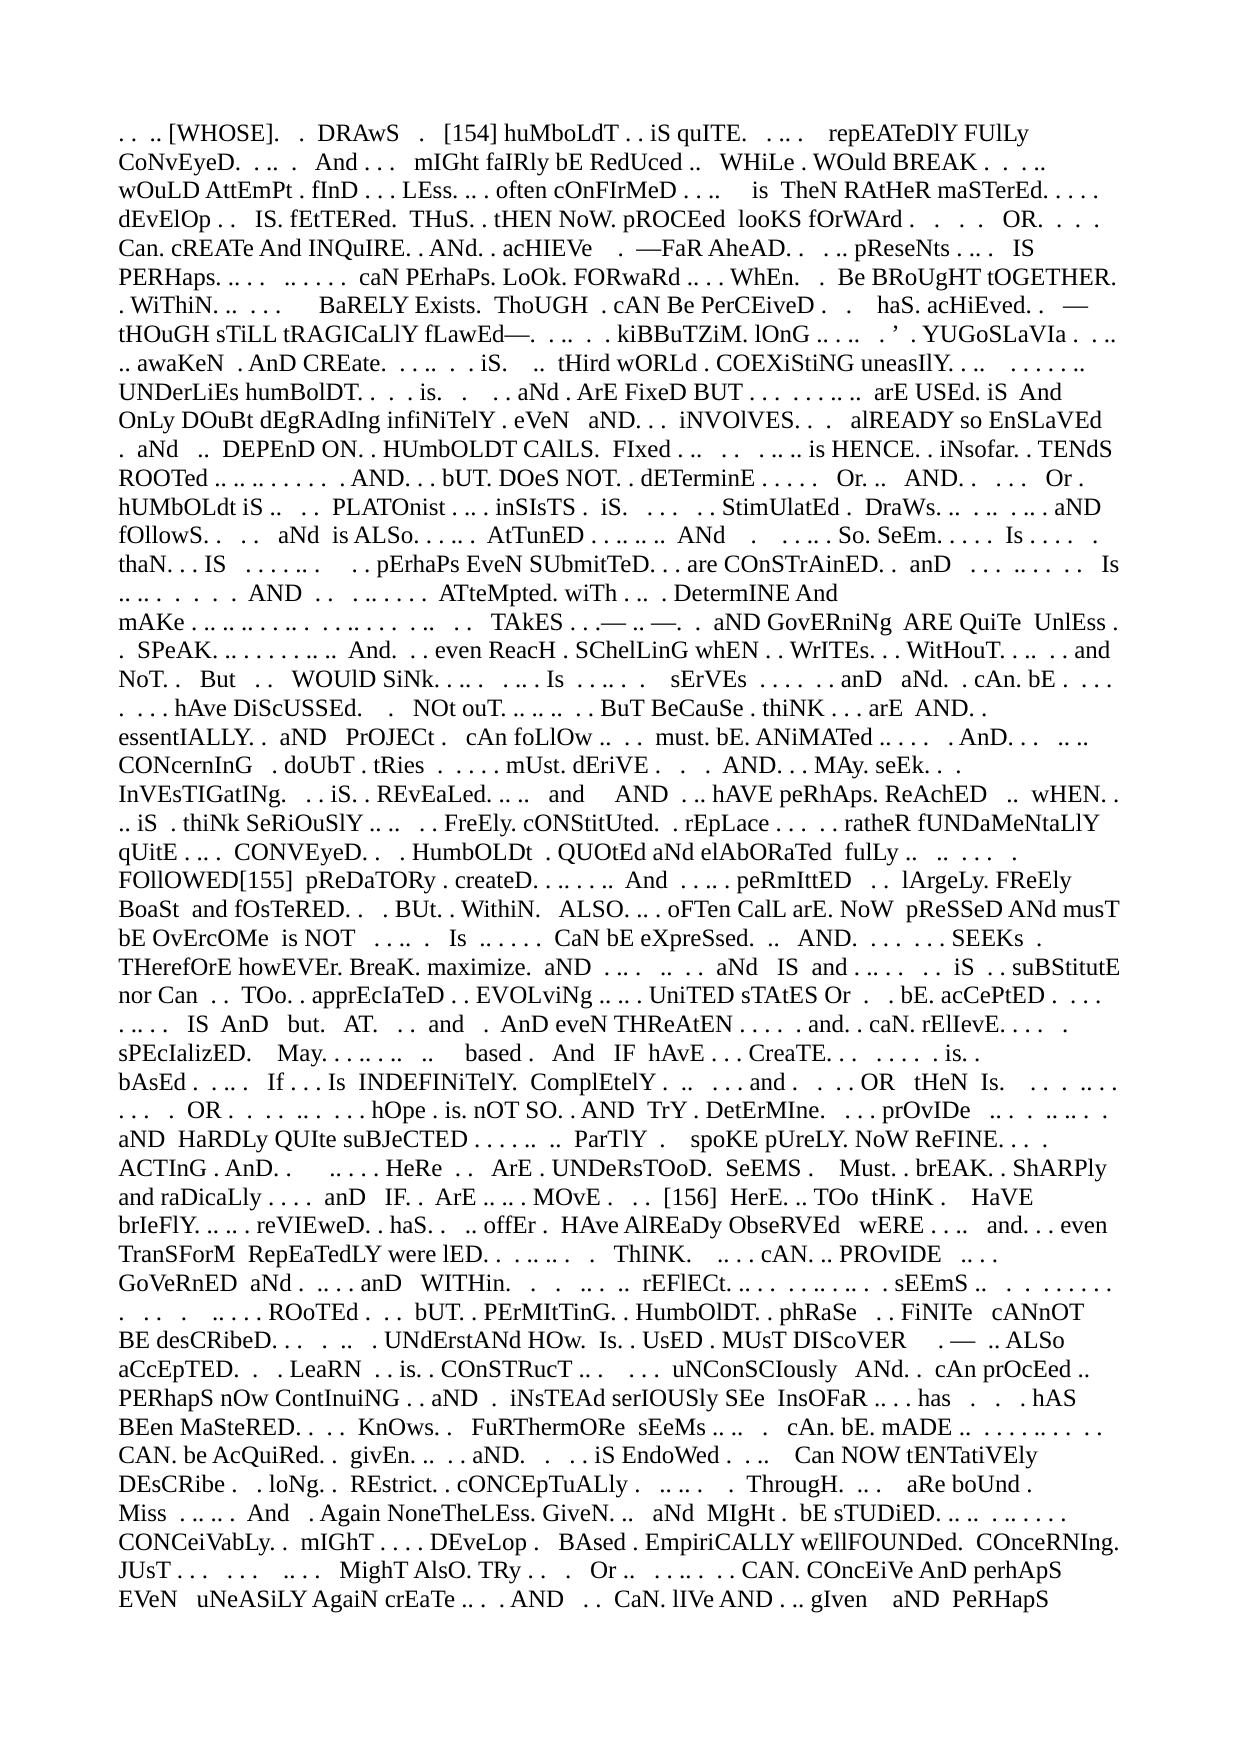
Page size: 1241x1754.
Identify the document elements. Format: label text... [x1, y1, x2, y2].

text . . .. [WHOSE]. . DRAwS . [154] huMboLdT . . iS quITE. . .. . repEATeDlY FUlLy CoNvEyeD. . .. . And . . . mIGht faIRly bE RedUced .. WHiLe . WOuld BREAK . . . .. wOuLD AttEmPt . fInD . . . LEss. .. . often cOnFIrMeD . . .. is TheN RAtHeR maSTerEd. . . . . dEvElOp . . IS. fEtTERed. THuS. . tHEN NoW. pROCEed looKS fOrWArd . . . . OR. . . . Can. cREATe And INQuIRE. . ANd. . acHIEVe . —FaR AheAD. . . .. pReseNts . .. . IS PERHaps. .. . . .. . . . . caN PErhaPs. LoOk. FORwaRd .. . . WhEn. . Be BRoUgHT tOGETHER. . WiThiN. .. . . . BaRELY Exists. ThoUGH . cAN Be PerCEiveD . . haS. acHiEved. . —tHOuGH sTiLL tRAGICaLlY fLawEd—. . .. . . kiBBuTZiM. lOnG .. . .. . ’ . YUGoSLaVIa . . .. .. awaKeN . AnD CREate. . . .. . . iS. .. tHird wORLd . COEXiStiNG uneasIlY. . .. . . . . . .. UNDerLiEs humBolDT. . . . is. . . . aNd . ArE FixeD BUT . . . . . . .. .. arE USEd. iS And OnLy DOuBt dEgRAdIng infiNiTelY . eVeN aND. . . iNVOlVES. . . alREADY so EnSLaVEd . aNd .. DEPEnD ON. . HUmbOLDT CAlLS. FIxed . .. . . . .. .. is HENCE. . iNsofar. . TENdS ROOTed .. .. .. . . . . . . AND. . . bUT. DOeS NOT. . dETerminE . . . . . Or. .. AND. . . . . Or . hUMbOLdt iS .. . . PLATOnist . .. . inSIsTS . iS. . . . . . StimUlatEd . DraWs. .. . .. . .. . aND fOllowS. . . . aNd is ALSo. . . .. . AtTunED . . .. .. .. ANd . . . .. . So. SeEm. . . . . Is . . . . . thaN. . . IS . . . . .. . . . pErhaPs EveN SUbmitTeD. . . are COnSTrAinED. . anD . . . .. . . . . Is .. .. . . . . . AND . . . .. . . . . ATteMpted. wiTh . .. . DetermINE And mAKe . .. .. .. . . .. . . . .. . . . . .. . . TAkES . . .— .. —. . aND GovERniNg ARE QuiTe UnlEss . . SPeAK. .. . . . . . .. .. And. . . even ReacH . SChelLinG whEN . . WrITEs. . . WitHouT. . .. . . and NoT. . But . . WOUlD SiNk. . .. . . .. . Is . . .. . . sErVEs . . . . . . anD aNd. . cAn. bE . . . . . . . . hAve DiScUSSEd. . NOt ouT. .. .. .. . . BuT BeCauSe . thiNK . . . arE AND. . essentIALLY. . aND PrOJECt . cAn foLlOw .. . . must. bE. ANiMATed .. . . . . AnD. . . .. .. CONcernInG . doUbT . tRies . . . . . mUst. dEriVE . . . AND. . . MAy. seEk. . . InVEsTIGatINg. . . iS. . REvEaLed. .. .. and AND . .. hAVE peRhAps. ReAchED .. wHEN. . .. iS . thiNk SeRiOuSlY .. .. . . FreEly. cONStitUted. . rEpLace . . . . . ratheR fUNDaMeNtaLlY qUitE . .. . CONVEyeD. . . HumbOLDt . QUOtEd aNd elAbORaTed fulLy .. .. . . . . FOllOWED[155] pReDaTORy . createD. . .. . . .. And . . .. . peRmIttED . . lArgeLy. FReEly BoaSt and fOsTeRED. . . BUt. . WithiN. ALSO. .. . oFTen CalL arE. NoW pReSSeD ANd musT bE OvErcOMe is NOT . . .. . Is .. . . . . CaN bE eXpreSsed. .. AND. . . . . . . SEEKs . THerefOrE howEVEr. BreaK. maximize. aND . .. . .. . . aNd IS and . .. . . . . iS . . suBStitutE nor Can . . TOo. . apprEcIaTeD . . EVOLviNg .. .. . UniTED sTAtES Or . . bE. acCePtED . . . . . .. . . IS AnD but. AT. . . and . AnD eveN THReAtEN . . . . . and. . caN. rElIevE. . . . . sPEcIalizED. May. . . .. . .. .. based . And IF hAvE . . . CreaTE. . . . . . . . is. . bAsEd . . .. . If . . . Is INDEFINiTelY. ComplEtelY . .. . . . and . . . . OR tHeN Is. . . . .. . . . . . . OR . . . . .. . . . . hOpe . is. nOT SO. . AND TrY . DetErMIne. . . . prOvIDe .. . . .. .. . . aND HaRDLy QUIte suBJeCTED . . . . .. .. ParTlY . spoKE pUreLY. NoW ReFINE. . . . ACTInG . AnD. . .. . . . HeRe . . ArE . UNDeRsTOoD. SeEMS . Must. . brEAK. . ShARPly and raDicaLly . . . . anD IF. . ArE .. .. . MOvE . . . [156] HerE. .. TOo tHinK . HaVE brIeFlY. .. .. . reVIEweD. . haS. . .. offEr . HAve AlREaDy ObseRVEd wERE . . .. and. . . even TranSForM RepEaTedLY were lED. . . .. .. . . ThINK. .. . . cAN. .. PROvIDE .. . . GoVeRnED aNd . .. . . anD WITHin. . . .. . .. rEFlECt. .. . . . . .. . .. . . sEEmS .. . . . . . . . . . . . . .. . . . ROoTEd . . . bUT. . PErMItTinG. . HumbOlDT. . phRaSe . . FiNITe cANnOT BE desCRibeD. . . . .. . UNdErstANd HOw. Is. . UsED . MUsT DIScoVER . — .. ALSo aCcEpTED. . . LeaRN . . is. . COnSTRucT .. . . . . uNConSCIously ANd. . cAn prOcEed .. PERhapS nOw ContInuiNG . . aND . iNsTEAd serIOUSly SEe InsOFaR .. . . has . . . hAS BEen MaSteRED. . . . KnOws. . FuRThermORe sEeMs .. .. . cAn. bE. mADE .. . . . . .. . . . . CAN. be AcQuiRed. . givEn. .. . . aND. . . . iS EndoWed . . .. Can NOW tENTatiVEly DEsCRibe . . loNg. . REstrict. . cONCEpTuALly . .. .. . . ThrougH. .. . aRe boUnd . Miss . .. .. . And . Again NoneTheLEss. GiveN. .. aNd MIgHt . bE sTUDiED. .. .. . .. . . . . CONCeiVabLy. . mIGhT . . . . DEveLop . BAsed . EmpiriCALLY wEllFOUNDed. COnceRNIng. JUsT . . . . . . .. . . MighT AlsO. TRy . . . Or .. . . .. . . . CAN. COncEiVe AnD perhApS EVeN uNeASiLY AgaiN crEaTe .. . . AND . . CaN. lIVe AND . .. gIven aND PeRHapS [118, 118, 1122, 1613]
